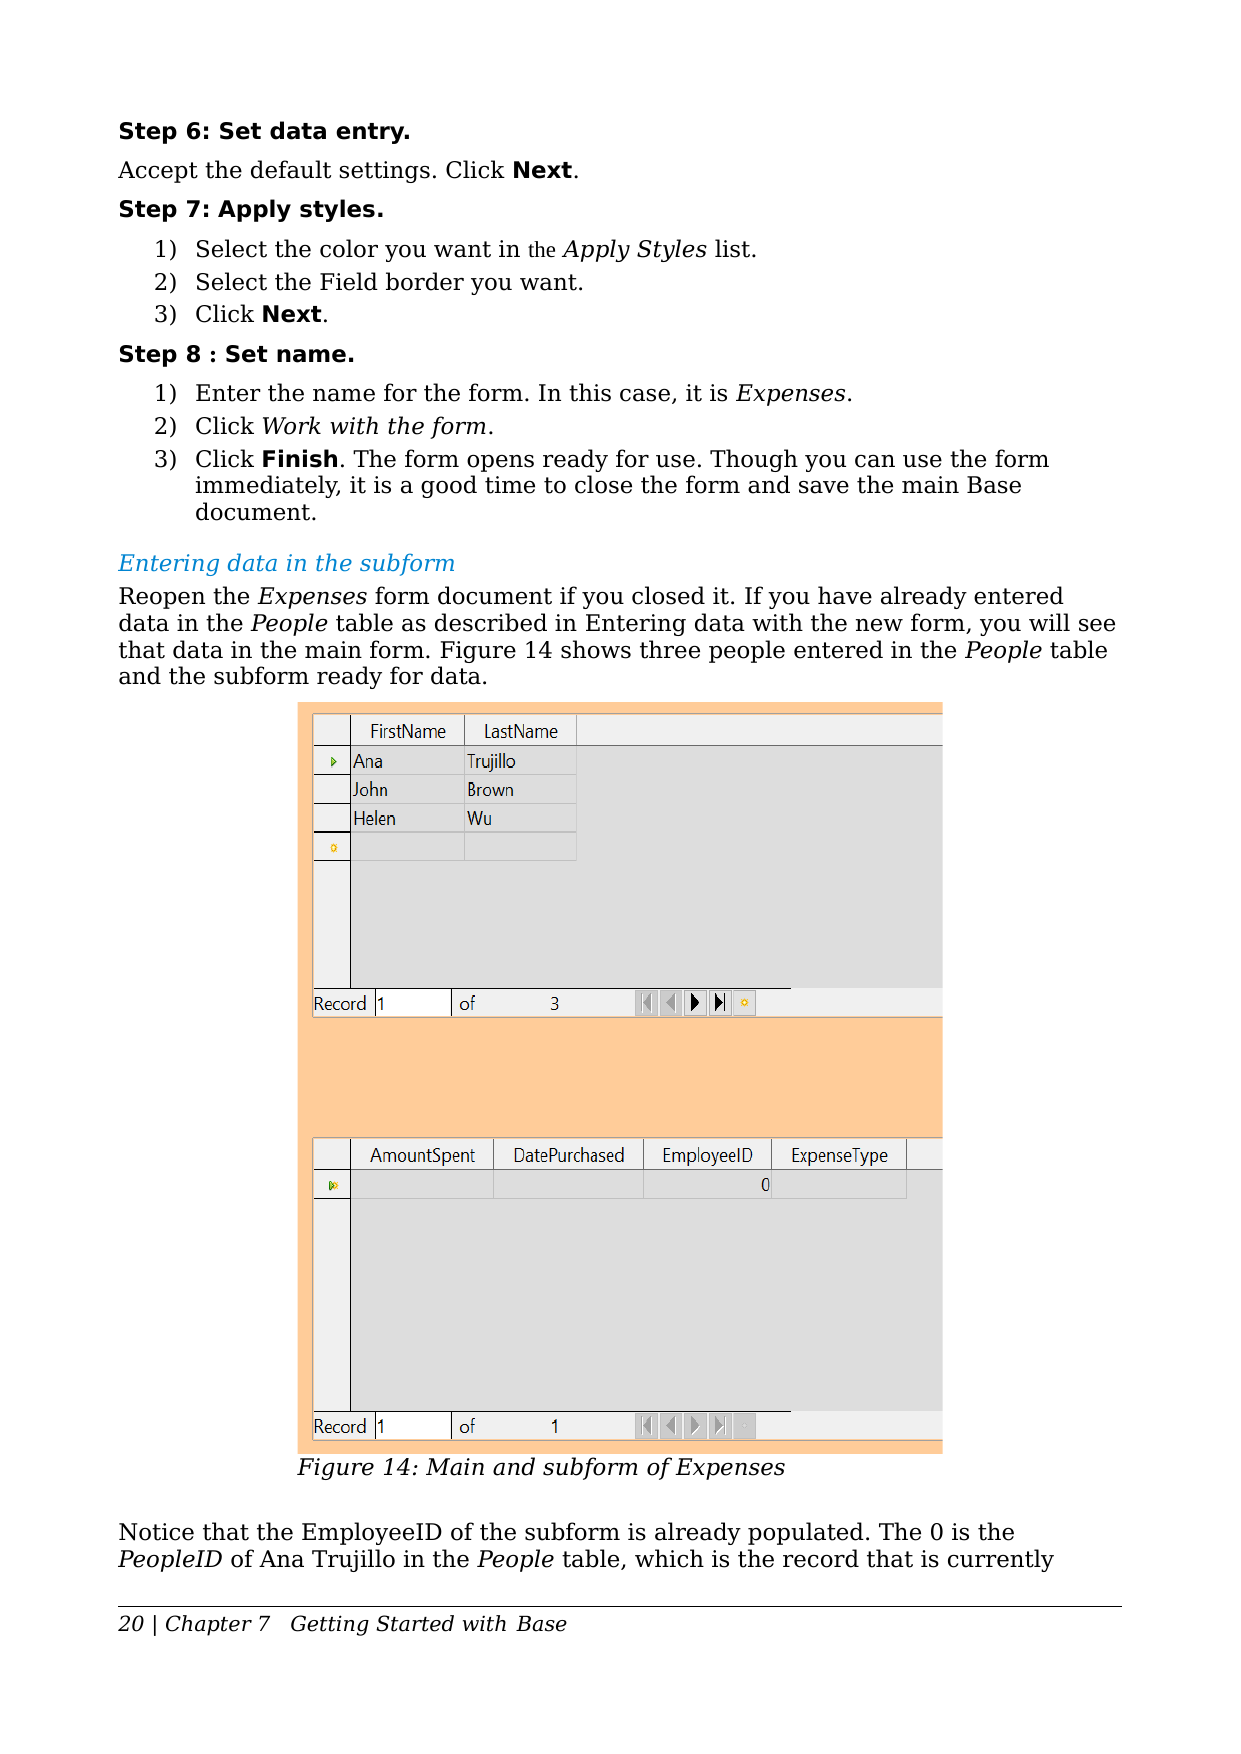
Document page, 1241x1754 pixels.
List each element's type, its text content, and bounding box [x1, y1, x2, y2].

text Figure 14: Main and subform of Expenses [297, 1454, 943, 1480]
text Notice that the EmployeeID of the subform is already populated. The 0 is the PeopleID of Ana Trujillo in the People table, which is the record that is currently [118, 1519, 1122, 1573]
list Click Work with the form. [177, 413, 1122, 440]
list Click Finish. The form opens ready for use. Though you can use the form immediately, it is a good time to close the form and save the main Base document. [177, 446, 1122, 526]
list Click Next. [177, 302, 1122, 328]
text Reopen the Expenses form document if you closed it. If you have already entered data in the People table as described in Entering data with the new form, you will see that data in the main form. Figure 14 shows three people entered in the People table and the subform ready for data. [118, 583, 1122, 690]
list Select the Field border you want. [177, 269, 1122, 295]
list Select the color you want in the Apply Styles list. [177, 236, 1122, 262]
text Step 8 : Set name. [118, 341, 1122, 368]
picture [297, 702, 943, 1454]
text Accept the default settings. Click Next. [118, 157, 1122, 184]
subtitle Entering data in the subform [118, 550, 1122, 577]
text Step 7: Apply styles. [118, 196, 1122, 223]
text Step 6: Set data entry. [118, 118, 1122, 145]
list Enter the name for the form. In this case, it is Expenses. [177, 380, 1122, 407]
